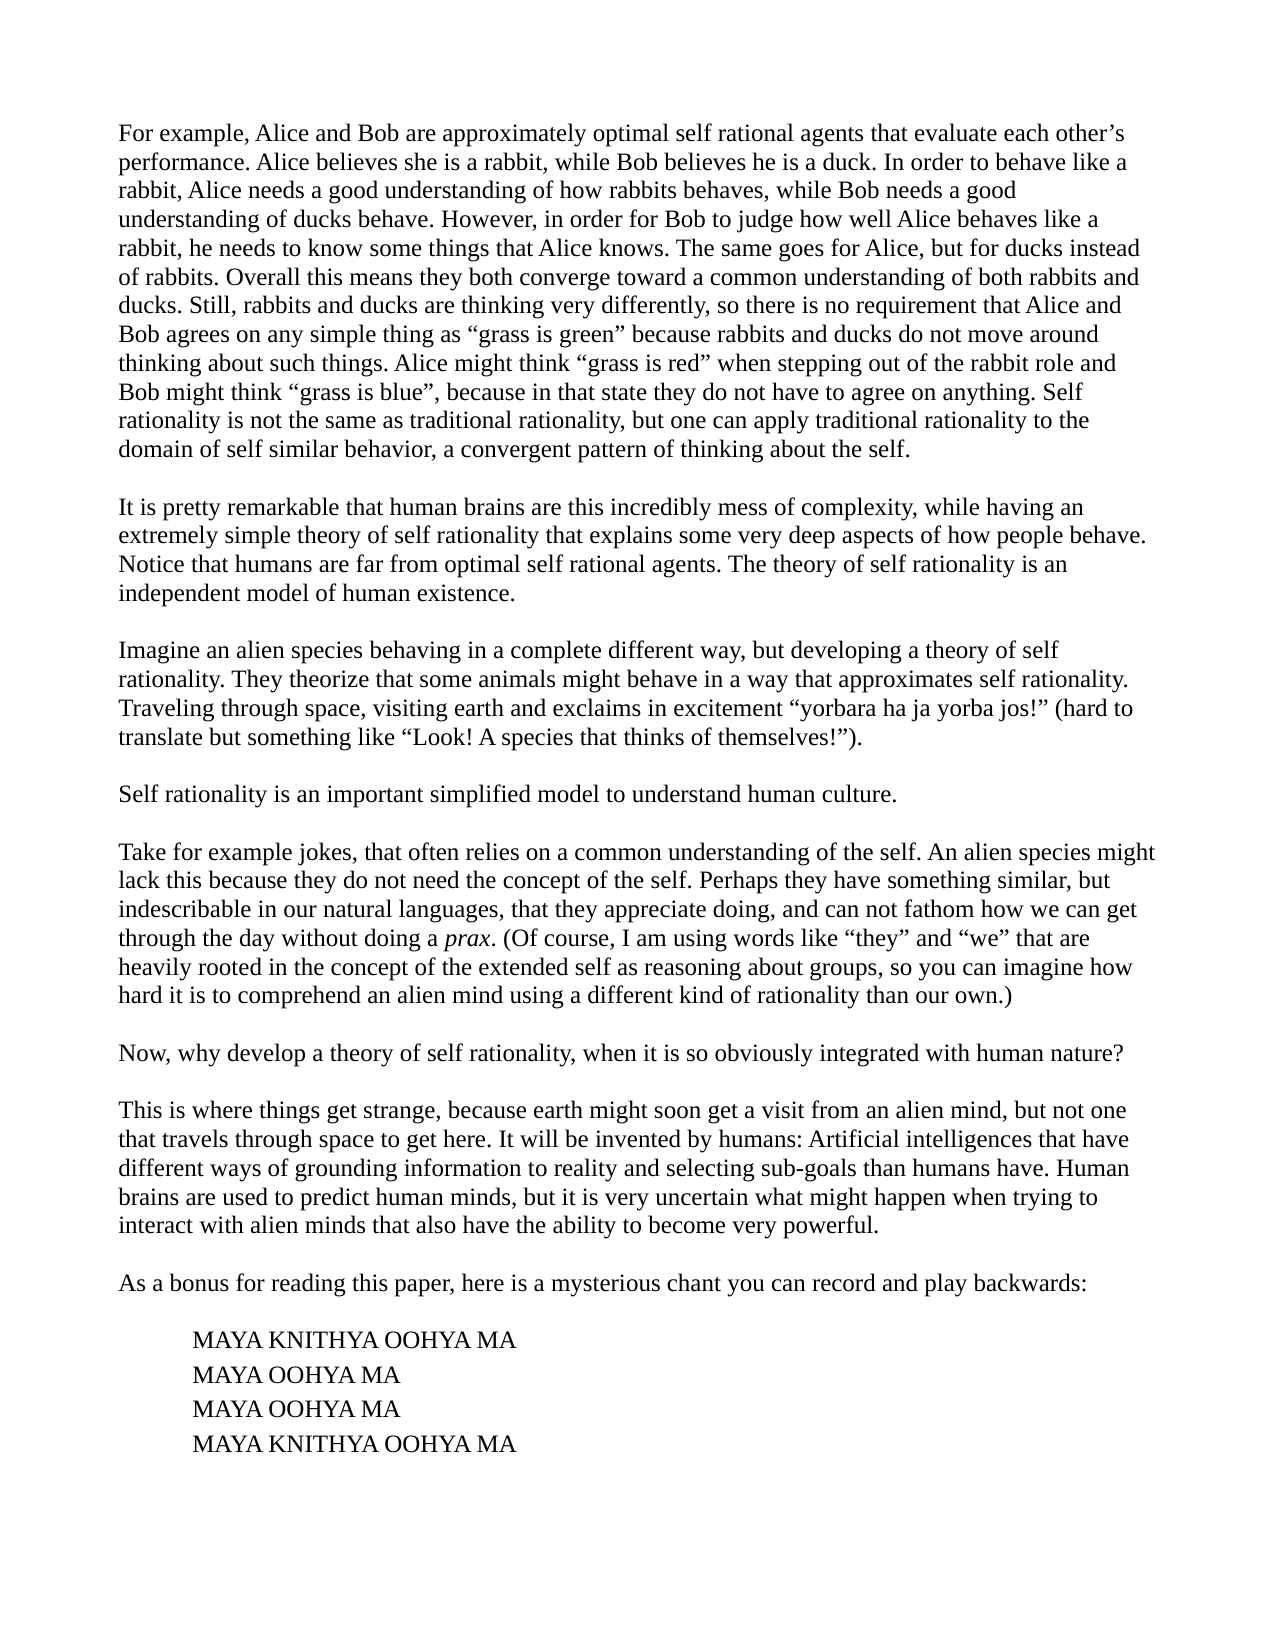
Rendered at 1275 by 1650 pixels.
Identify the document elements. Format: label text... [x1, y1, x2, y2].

text As a bonus for reading this paper, here is a mysterious chant you can record and play backwards: [118, 1268, 1157, 1297]
text Now, why develop a theory of self rationality, when it is so obviously integrated with human nature? [118, 1038, 1157, 1067]
text This is where things get strange, because earth might soon get a visit from an alien mind, but not one that travels through space to get here. It will be invented by humans: Artificial intelligences that have different ways of grounding information to reality and selecting sub-goals than humans have. Human brains are used to predict human minds, but it is very uncertain what might happen when trying to interact with alien minds that also have the ability to become very powerful. [118, 1096, 1157, 1239]
text MAYA KNITHYA OOHYA MA MAYA OOHYA MA MAYA OOHYA MA MAYA KNITHYA OOHYA MA [118, 1326, 1157, 1458]
text Take for example jokes, that often relies on a common understanding of the self. An alien species might lack this because they do not need the concept of the self. Perhaps they have something similar, but indescribable in our natural languages, that they appreciate doing, and can not fathom how we can get through the day without doing a prax. (Of course, I am using words like “they” and “we” that are heavily rooted in the concept of the extended self as reasoning about groups, so you can imagine how hard it is to comprehend an alien mind using a different kind of rationality than our own.) [118, 837, 1157, 1009]
text For example, Alice and Bob are approximately optimal self rational agents that evaluate each other’s performance. Alice believes she is a rabbit, while Bob believes he is a duck. In order to behave like a rabbit, Alice needs a good understanding of how rabbits behaves, while Bob needs a good understanding of ducks behave. However, in order for Bob to judge how well Alice behaves like a rabbit, he needs to know some things that Alice knows. The same goes for Alice, but for ducks instead of rabbits. Overall this means they both converge toward a common understanding of both rabbits and ducks. Still, rabbits and ducks are thinking very differently, so there is no requirement that Alice and Bob agrees on any simple thing as “grass is green” because rabbits and ducks do not move around thinking about such things. Alice might think “grass is red” when stepping out of the rabbit role and Bob might think “grass is blue”, because in that state they do not have to agree on anything. Self rationality is not the same as traditional rationality, but one can apply traditional rationality to the domain of self similar behavior, a convergent pattern of thinking about the self. [118, 118, 1157, 463]
text Self rationality is an important simplified model to understand human culture. [118, 779, 1157, 808]
text Imagine an alien species behaving in a complete different way, but developing a theory of self rationality. They theorize that some animals might behave in a way that approximates self rationality. Traveling through space, visiting earth and exclaims in excitement “yorbara ha ja yorba jos!” (hard to translate but something like “Look! A species that thinks of themselves!”). [118, 636, 1157, 751]
text It is pretty remarkable that human brains are this incredibly mess of complexity, while having an extremely simple theory of self rationality that explains some very deep aspects of how people behave. Notice that humans are far from optimal self rational agents. The theory of self rationality is an independent model of human existence. [118, 492, 1157, 607]
